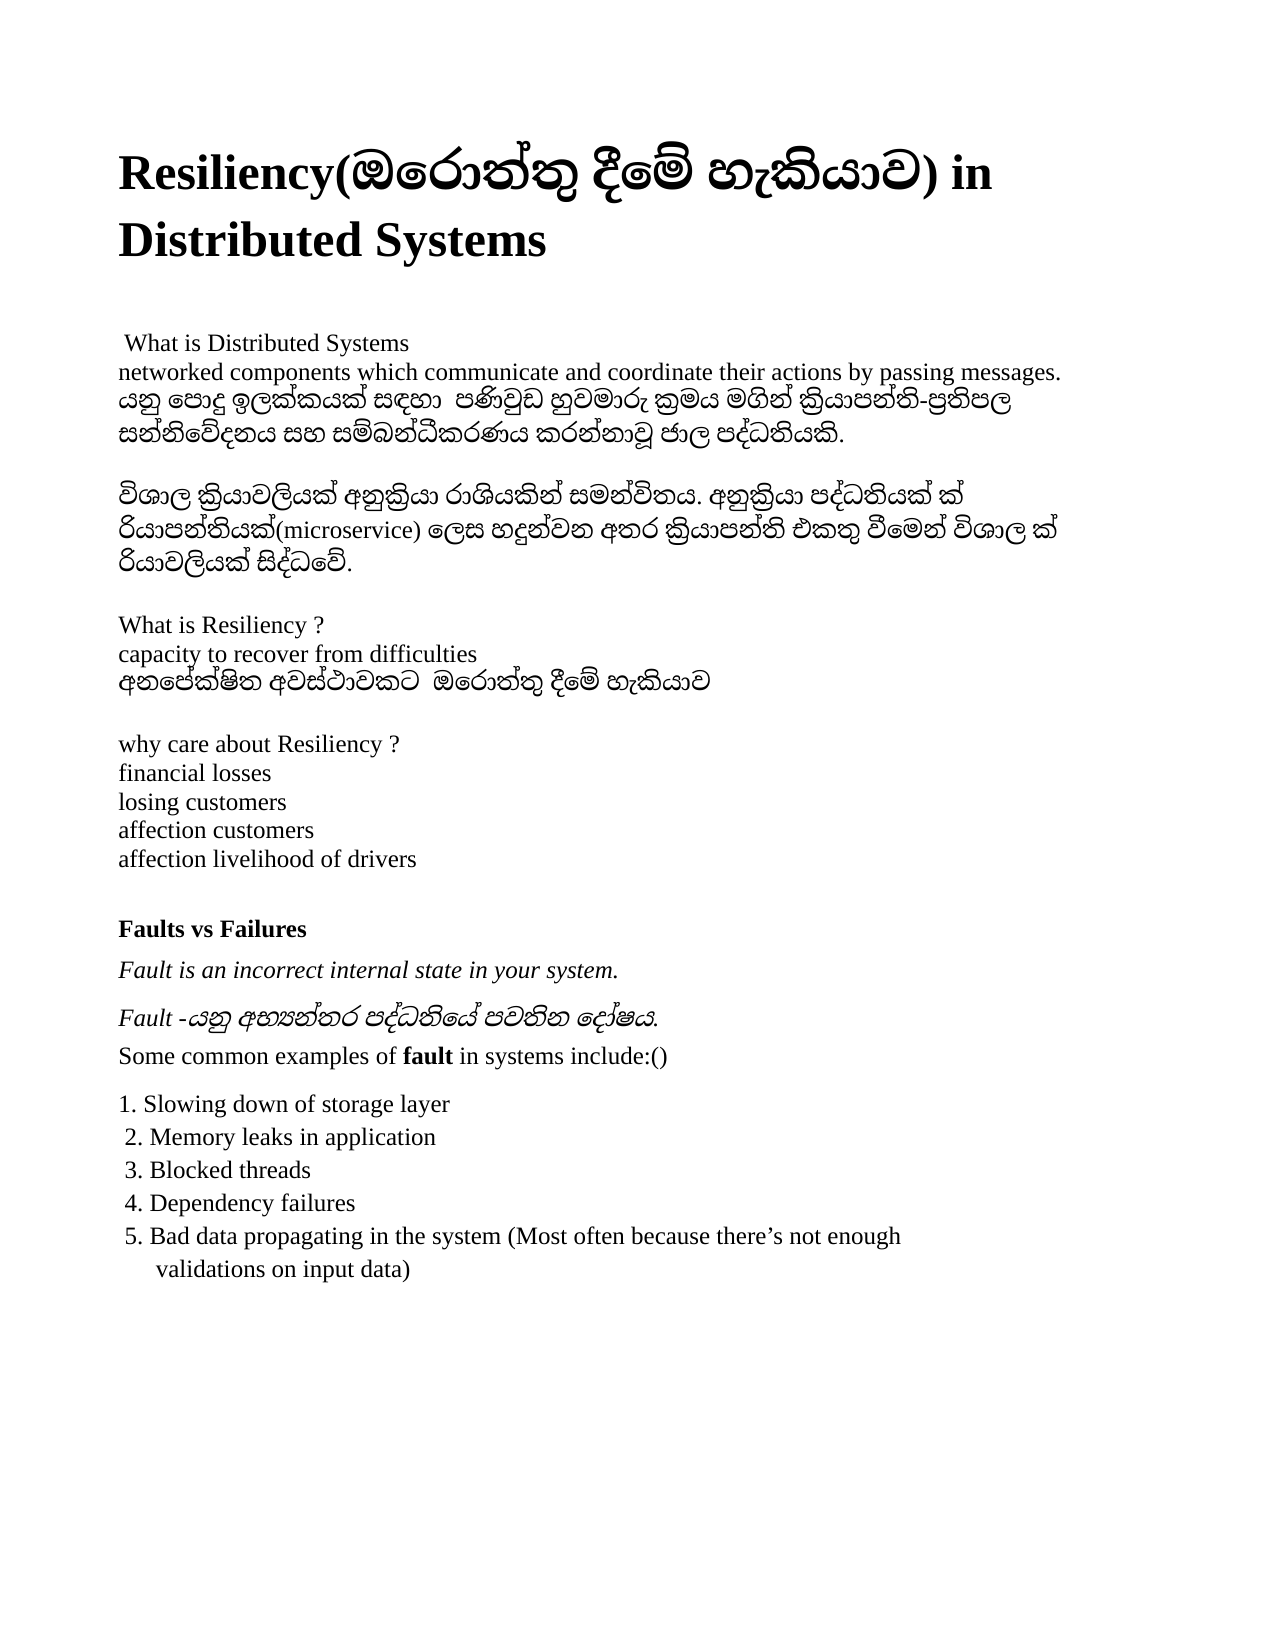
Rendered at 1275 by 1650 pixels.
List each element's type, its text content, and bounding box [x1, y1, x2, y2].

text අනපේක්ෂිත අවස්ථාවකට ඔරොත්තු දීමේ හැකියාව [118, 668, 1157, 701]
text What is Resiliency ? [118, 611, 1157, 639]
text What is Distributed Systems [118, 328, 1157, 357]
text affection livelihood of drivers [118, 844, 1157, 873]
text capacity to recover from difficulties [118, 639, 1157, 668]
text Fault is an incorrect internal state in your system. [118, 956, 1157, 984]
text Fault -යනු අභ්‍යන්තර පද්ධතියේ පවතින දෝෂය. Some common examples of fault in systems include:() [118, 1003, 1157, 1070]
text යනු පොදු ඉලක්කයක් සඳහා පණිවුඩ හුවමාරු ක්‍රමය මගින් ක්‍රියාපන්ති-ප්‍රතිපල සන්නිවේදනය සහ සම්බන්ධීකරණය කරන්නාවූ ජාල පද්ධතියකි. [118, 385, 1157, 452]
subtitle Faults vs Failures [118, 914, 1157, 943]
text why care about Resiliency ? [118, 729, 1157, 758]
text losing customers [118, 787, 1157, 816]
text විශාල ක්‍රියාවලියක් අනුක්‍රියා රාශියකින් සමන්විතය. අනුක්‍රියා පද්ධතියක් ක්‍රියාපන්තියක්(microservice) ලෙස හදුන්වන අතර ක්‍රියාපන්ති එකතු වීමෙන් විශාල ක්‍රියාවලියක් සිද්ධවේ. [118, 481, 1157, 582]
text networked components which communicate and coordinate their actions by passing messages. [118, 357, 1157, 385]
text affection customers [118, 816, 1157, 844]
text 1. Slowing down of storage layer 2. Memory leaks in application 3. Blocked threads 4. Dependency failures 5. Bad data propagating in the system (Most often because there’s not enough validations on input data) [118, 1089, 1157, 1282]
subtitle Resiliency(ඔරොත්තු දීමේ හැකියාව) in Distributed Systems [118, 143, 1157, 268]
text financial losses [118, 758, 1157, 787]
